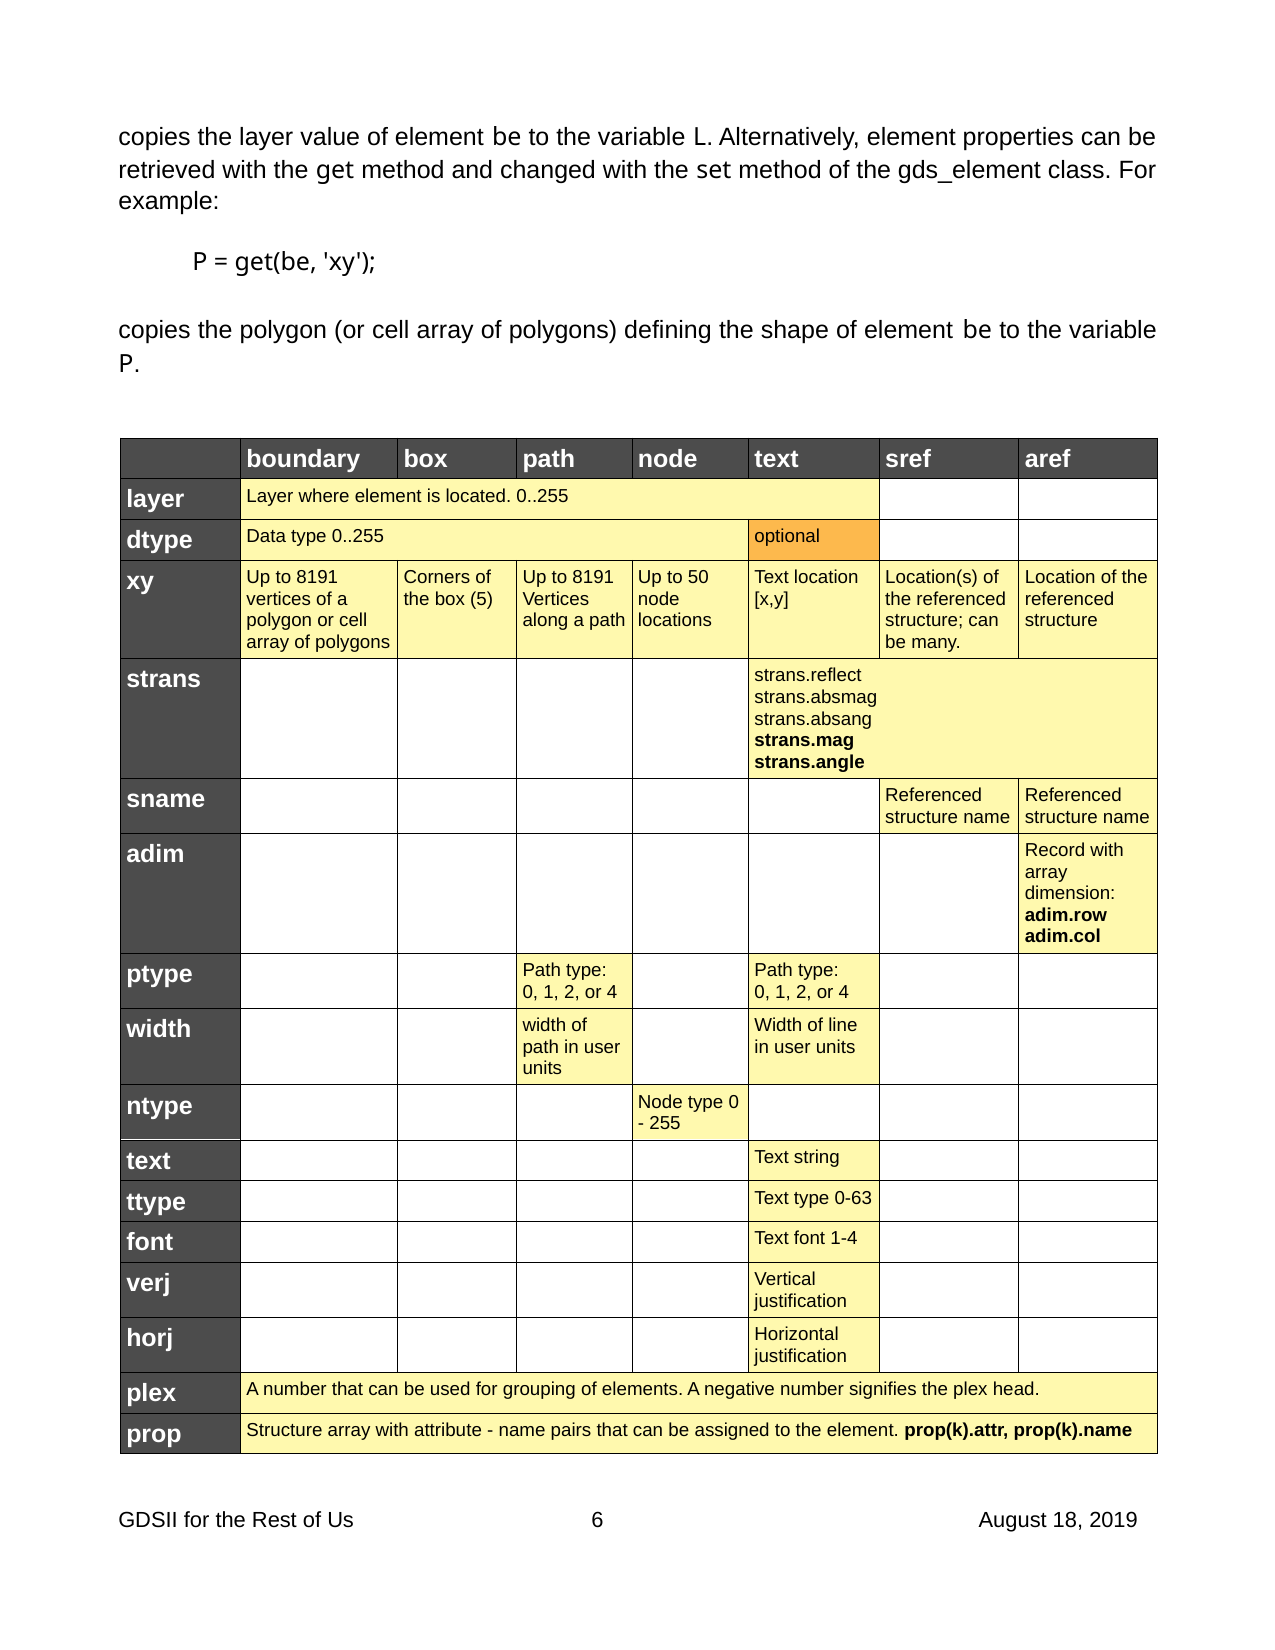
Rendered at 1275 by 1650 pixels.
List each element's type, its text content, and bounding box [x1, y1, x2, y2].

table_cell [1019, 1141, 1157, 1180]
table_cell [880, 479, 1018, 519]
table_cell Text type 0-63 [749, 1181, 879, 1221]
table_cell [398, 1222, 516, 1262]
table_cell [398, 954, 516, 1008]
table_cell [1019, 479, 1157, 519]
table_cell [633, 954, 748, 1008]
table_cell [880, 954, 1018, 1008]
table_cell [398, 1318, 516, 1372]
table_header text [749, 439, 879, 478]
table_cell optional [749, 520, 879, 560]
table_cell [517, 779, 632, 833]
table_cell Corners of the box (5) [398, 561, 516, 658]
table_cell [880, 1085, 1018, 1139]
table_cell dtype [121, 520, 240, 560]
table_cell sname [121, 779, 240, 833]
table_cell [633, 779, 748, 833]
table_cell Layer where element is located. 0..255 [241, 479, 879, 519]
table_cell [1019, 1318, 1157, 1372]
table_cell [241, 1222, 397, 1262]
table_header [121, 439, 240, 478]
table_cell A number that can be used for grouping of elements. A negative number signifies the plex head. [241, 1373, 1157, 1413]
table_cell [880, 1318, 1018, 1372]
table_cell [1019, 520, 1157, 560]
table_cell Path type: 0, 1, 2, or 4 [517, 954, 632, 1008]
table_cell [633, 1318, 748, 1372]
table_header aref [1019, 439, 1157, 478]
table_cell [398, 1085, 516, 1139]
table_cell Structure array with attribute - name pairs that can be assigned to the element. prop(k).attr, prop(k).name [241, 1414, 1157, 1453]
table_cell Text font 1-4 [749, 1222, 879, 1262]
table_cell [517, 1181, 632, 1221]
table_cell [398, 779, 516, 833]
table_cell [880, 1181, 1018, 1221]
table_cell [880, 834, 1018, 953]
table_cell [241, 1318, 397, 1372]
table_cell [398, 1263, 516, 1317]
table_header sref [880, 439, 1018, 478]
table_header boundary [241, 439, 397, 478]
table_cell Up to 50 node locations [633, 561, 748, 658]
table_cell adim [121, 834, 240, 953]
table_cell [633, 1009, 748, 1084]
table_cell [633, 1263, 748, 1317]
table_cell strans.reflect strans.absmag strans.absang strans.mag strans.angle [749, 659, 1157, 778]
table_cell horj [121, 1318, 240, 1372]
table_cell [749, 1085, 879, 1139]
table_cell Referenced structure name [880, 779, 1018, 833]
table_cell [241, 659, 397, 778]
table_cell [517, 1263, 632, 1317]
table_cell ttype [121, 1181, 240, 1221]
table_cell [241, 1009, 397, 1084]
table_cell [398, 834, 516, 953]
table_cell width [121, 1009, 240, 1084]
table_cell [1019, 1222, 1157, 1262]
table_cell [880, 1141, 1018, 1180]
table_cell [749, 779, 879, 833]
table_cell Width of line in user units [749, 1009, 879, 1084]
table_cell ptype [121, 954, 240, 1008]
table_cell Vertical justification [749, 1263, 879, 1317]
table_cell ntype [121, 1085, 240, 1139]
table_cell [241, 834, 397, 953]
table_header path [517, 439, 632, 478]
table_cell Data type 0..255 [241, 520, 748, 560]
table_cell [517, 1141, 632, 1180]
table_cell xy [121, 561, 240, 658]
table_header box [398, 439, 516, 478]
table_cell Horizontal justification [749, 1318, 879, 1372]
table_cell Path type: 0, 1, 2, or 4 [749, 954, 879, 1008]
table_cell Record with array dimension: adim.row adim.col [1019, 834, 1157, 953]
table_cell [398, 659, 516, 778]
table_cell [241, 1141, 397, 1180]
text P = get(be, 'xy'); [118, 244, 1157, 278]
table_cell [880, 1009, 1018, 1084]
table_cell [880, 520, 1018, 560]
table_cell [398, 1141, 516, 1180]
table_cell [633, 1141, 748, 1180]
table_cell [241, 954, 397, 1008]
table_cell [880, 1222, 1018, 1262]
table_cell strans [121, 659, 240, 778]
text copies the layer value of element be to the variable L. Alternatively, element properties can be retrieved with the get method and changed with the set method of the gds_element class. For example: [118, 118, 1157, 215]
table_cell [1019, 1263, 1157, 1317]
table_cell [517, 659, 632, 778]
text copies the polygon (or cell array of polygons) defining the shape of element be to the variable P. [118, 312, 1157, 380]
table_cell Node type 0 - 255 [633, 1085, 748, 1139]
table_cell [241, 779, 397, 833]
table_cell [241, 1085, 397, 1139]
table_cell Location of the referenced structure [1019, 561, 1157, 658]
table_cell Location(s) of the referenced structure; can be many. [880, 561, 1018, 658]
table_cell font [121, 1222, 240, 1262]
table_cell prop [121, 1414, 240, 1453]
table_cell [241, 1263, 397, 1317]
table_cell [398, 1181, 516, 1221]
table_cell [633, 834, 748, 953]
table_cell width of path in user units [517, 1009, 632, 1084]
table_cell Text string [749, 1141, 879, 1180]
table_cell Referenced structure name [1019, 779, 1157, 833]
table_cell plex [121, 1373, 240, 1413]
table_cell [1019, 954, 1157, 1008]
table_cell [517, 1318, 632, 1372]
table_cell [633, 659, 748, 778]
table_header node [633, 439, 748, 478]
table_cell Up to 8191 Vertices along a path [517, 561, 632, 658]
table_cell [241, 1181, 397, 1221]
table_cell [880, 1263, 1018, 1317]
table_cell [749, 834, 879, 953]
table_cell text [121, 1141, 240, 1180]
table_cell [517, 1085, 632, 1139]
table_cell [517, 834, 632, 953]
table_cell Up to 8191 vertices of a polygon or cell array of polygons [241, 561, 397, 658]
table_cell Text location [x,y] [749, 561, 879, 658]
table_cell [633, 1181, 748, 1221]
table_cell [1019, 1085, 1157, 1139]
table_cell [1019, 1181, 1157, 1221]
table_cell layer [121, 479, 240, 519]
table_cell [1019, 1009, 1157, 1084]
table_cell [633, 1222, 748, 1262]
table_cell verj [121, 1263, 240, 1317]
table_cell [517, 1222, 632, 1262]
table_cell [398, 1009, 516, 1084]
